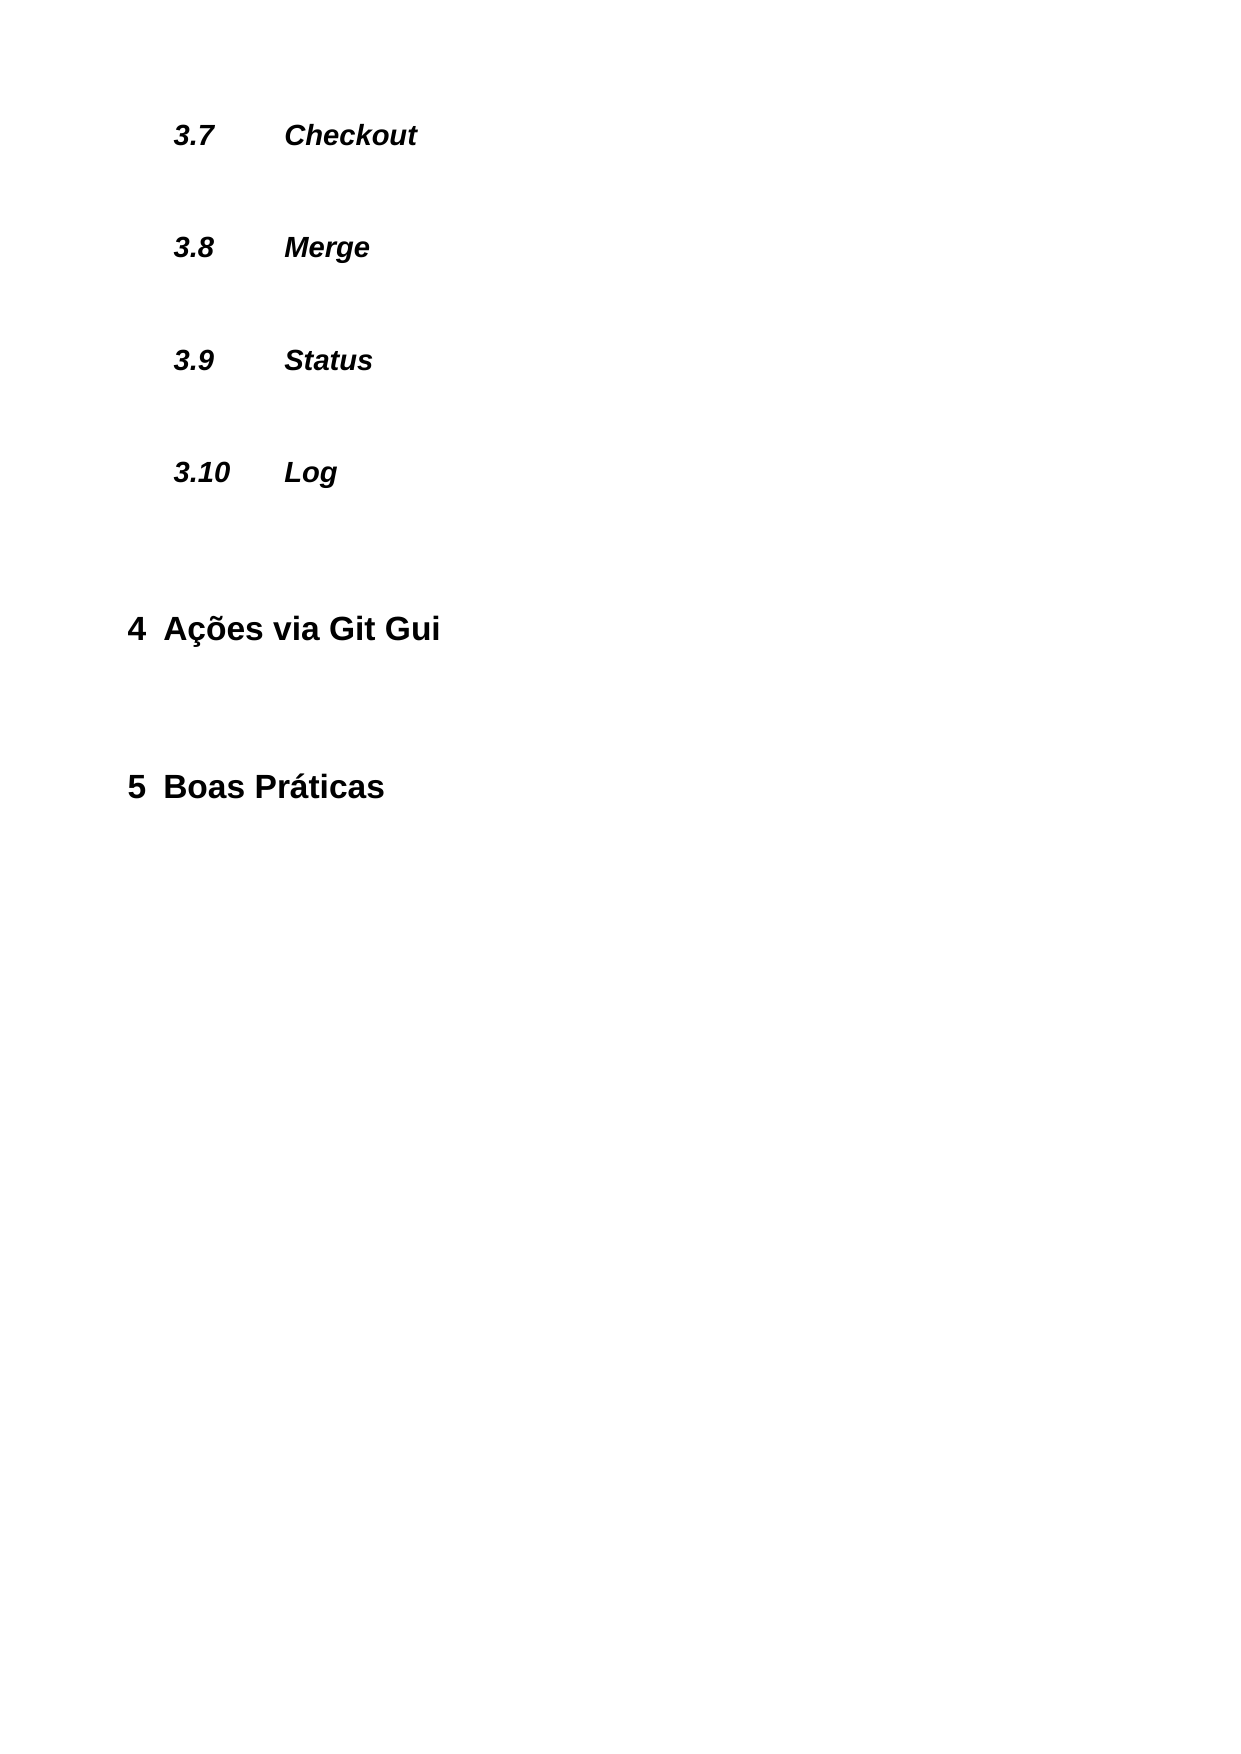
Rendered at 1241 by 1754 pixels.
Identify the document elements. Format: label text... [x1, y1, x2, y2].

subtitle Boas Práticas [118, 767, 1122, 806]
subtitle Status [165, 343, 1122, 376]
subtitle Merge [165, 230, 1122, 264]
subtitle Log [165, 455, 1122, 488]
subtitle Ações via Git Gui [118, 608, 1122, 647]
subtitle Checkout [165, 118, 1122, 152]
